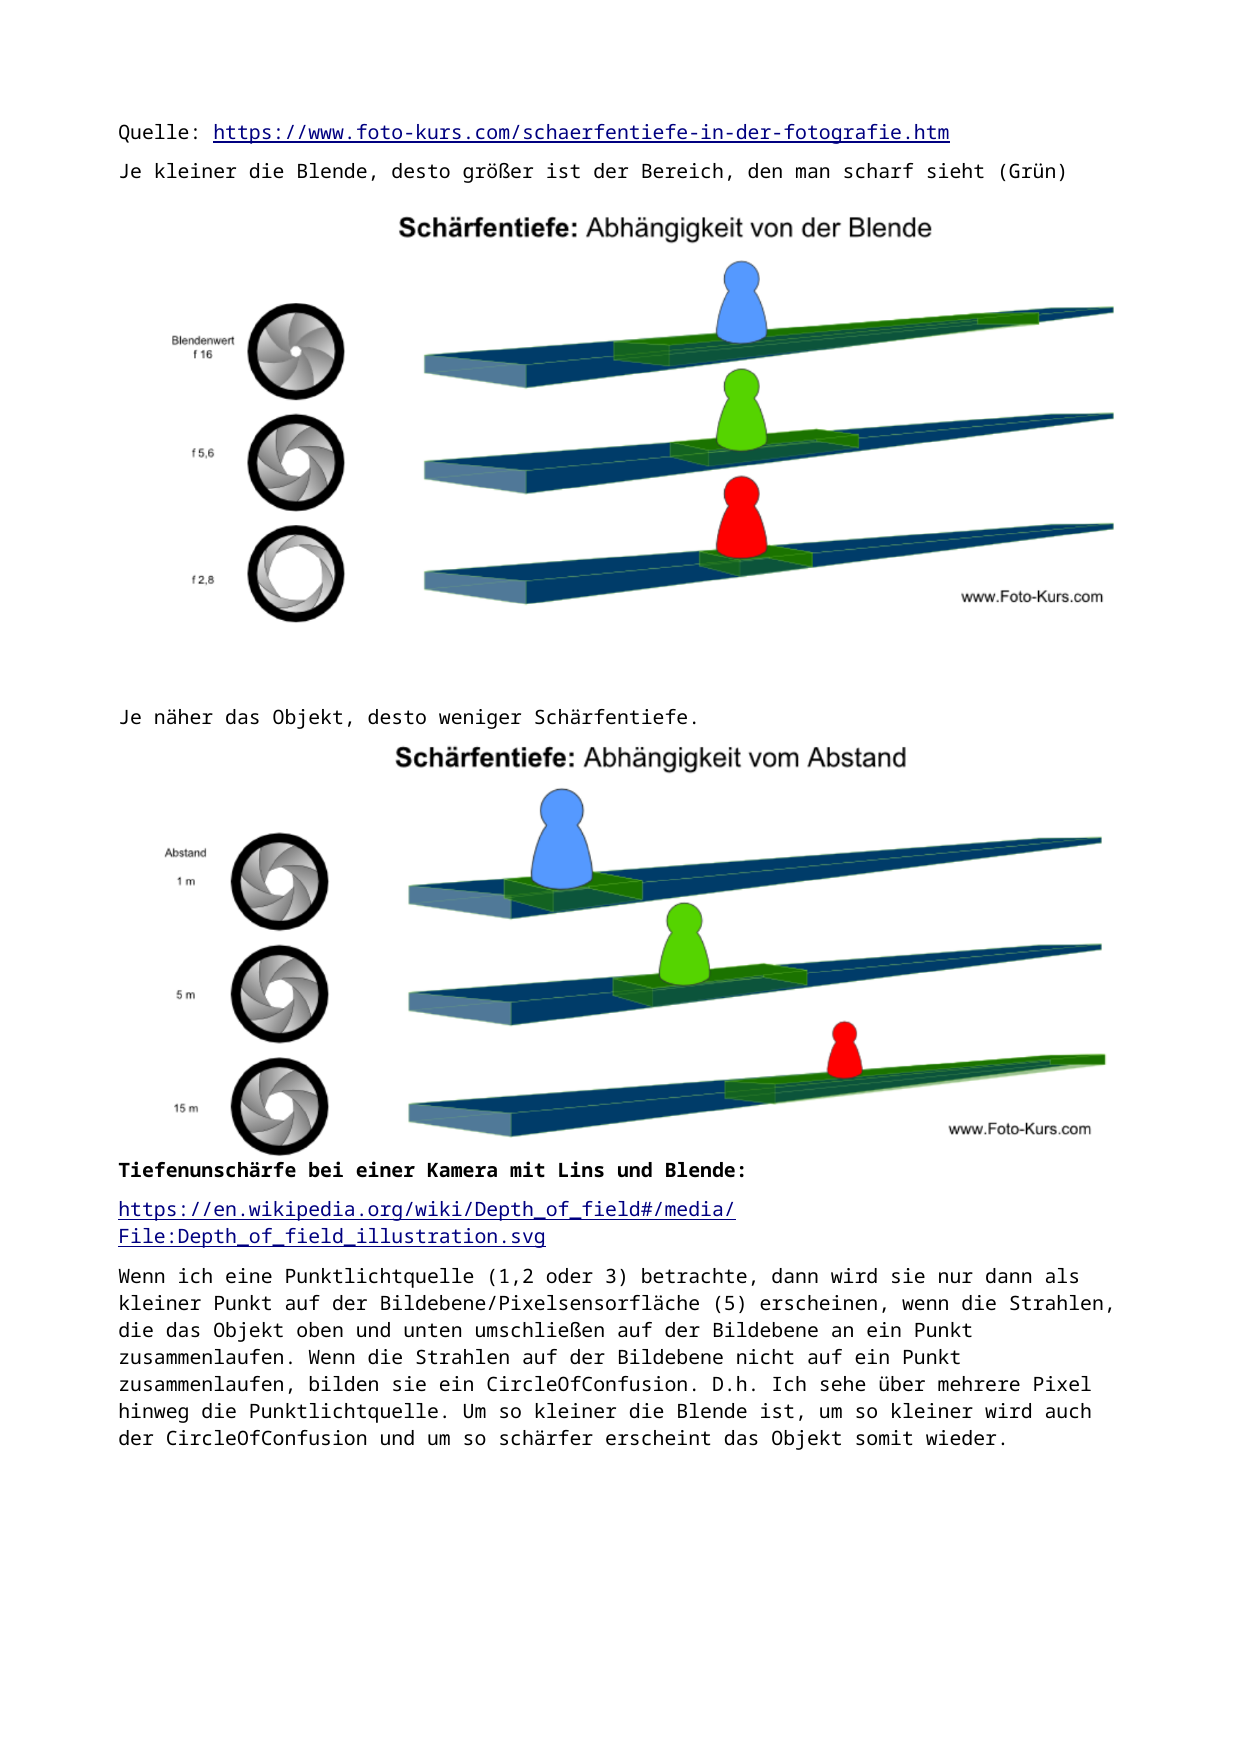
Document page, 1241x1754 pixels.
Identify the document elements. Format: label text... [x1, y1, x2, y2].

text https://en.wikipedia.org/wiki/Depth_of_field#/media/File:Depth_of_field_illustration.svg [118, 1196, 1122, 1249]
text Wenn ich eine Punktlichtquelle (1,2 oder 3) betrachte, dann wird sie nur dann als kleiner Punkt auf der Bildebene/Pixelsensorfläche (5) erscheinen, wenn die Strahlen, die das Objekt oben und unten umschließen auf der Bildebene an ein Punkt zusammenlaufen. Wenn die Strahlen auf der Bildebene nicht auf ein Punkt zusammenlaufen, bilden sie ein CircleOfConfusion. D.h. Ich sehe über mehrere Pixel hinweg die Punktlichtquelle. Um so kleiner die Blende ist, um so kleiner wird auch der CircleOfConfusion und um so schärfer erscheint das Objekt somit wieder. [118, 1262, 1122, 1451]
picture [118, 742, 1122, 1157]
text Tiefenunschärfe bei einer Kamera mit Lins und Blende: [118, 1157, 1122, 1183]
text Je kleiner die Blende, desto größer ist der Bereich, den man scharf sieht (Grün) [118, 158, 1122, 184]
text Je näher das Objekt, desto weniger Schärfentiefe. [118, 703, 1122, 730]
picture [132, 213, 1137, 625]
text Quelle: https://www.foto-kurs.com/schaerfentiefe-in-der-fotografie.htm [118, 118, 1122, 145]
